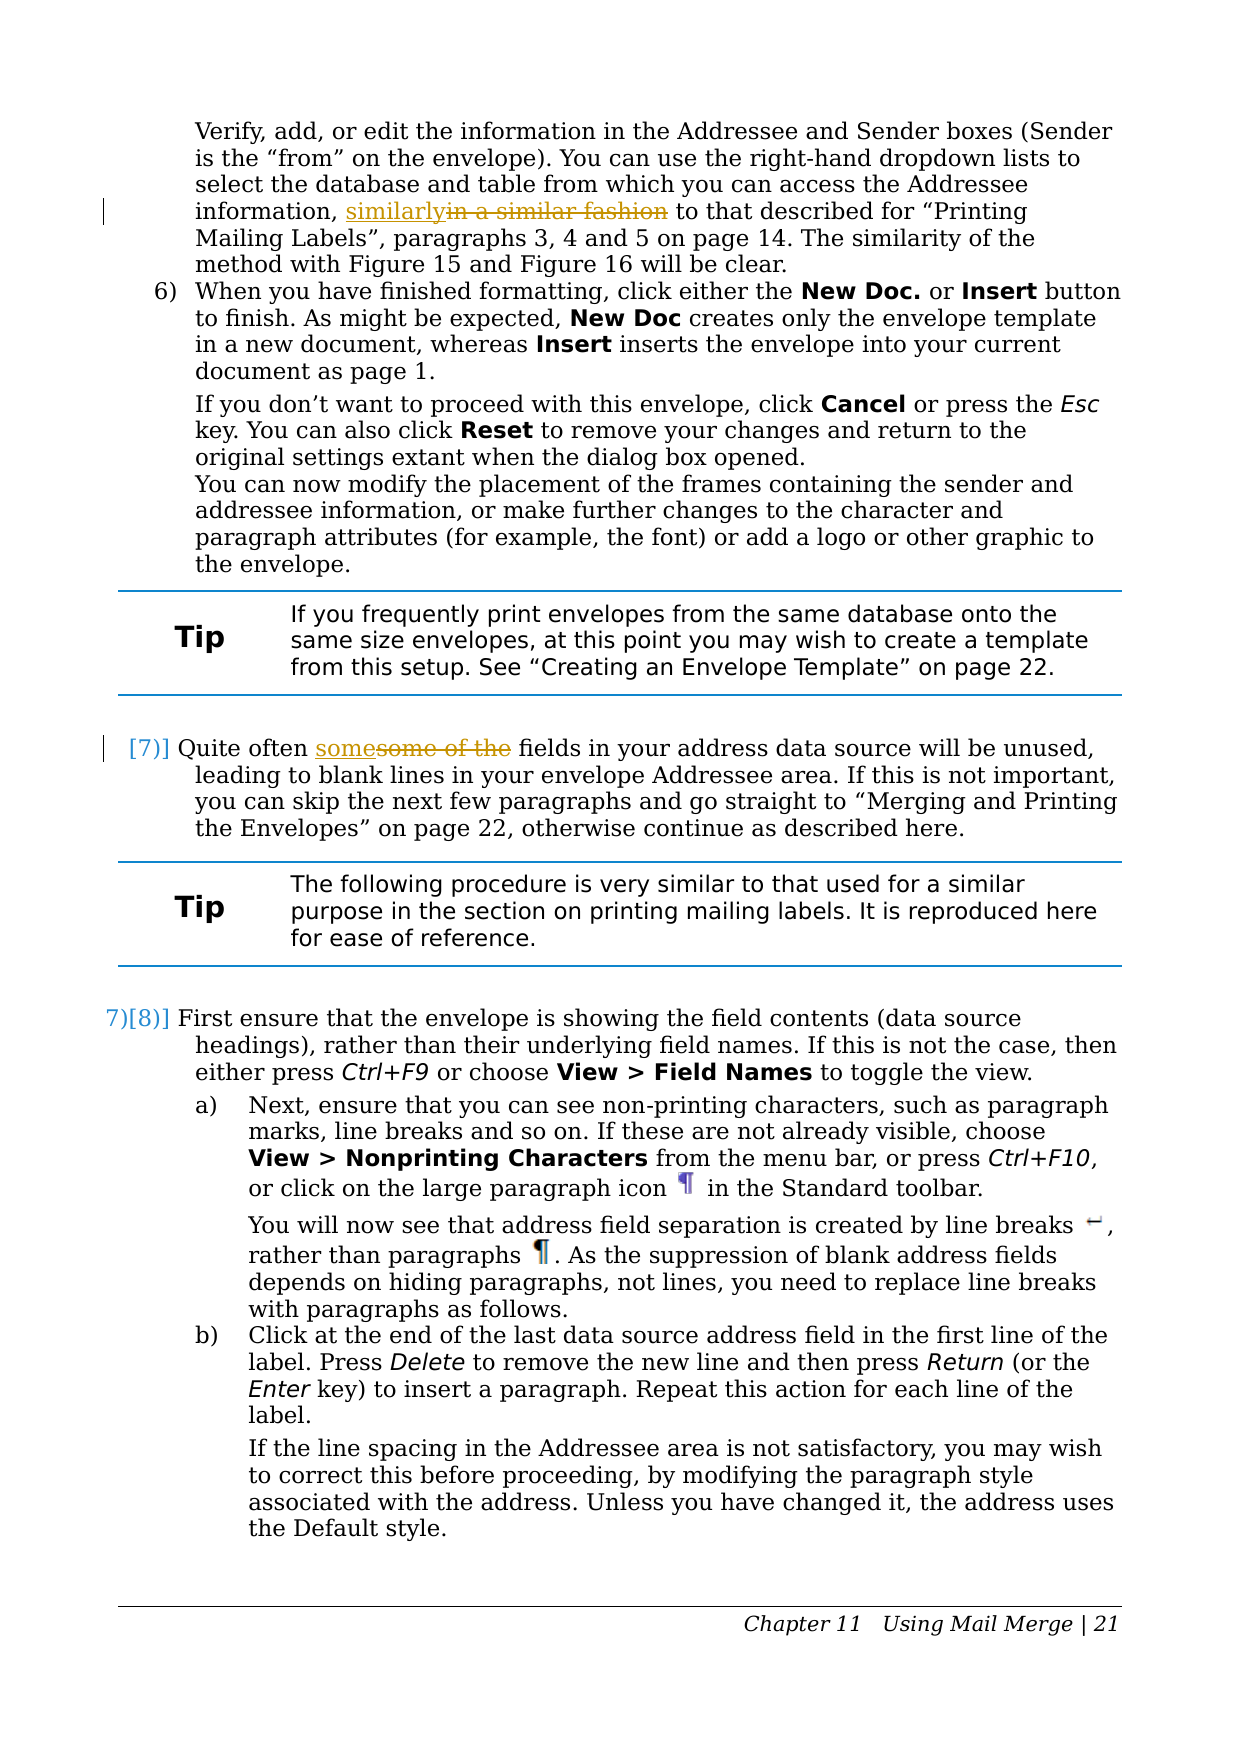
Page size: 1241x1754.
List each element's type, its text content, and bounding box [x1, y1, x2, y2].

picture [528, 1238, 554, 1264]
list First ensure that the envelope is showing the field contents (data source headings), rather than their underlying field names. If this is not the case, then either press Ctrl+F9 or choose View > Field Names to toggle the view. [177, 1006, 1122, 1086]
picture [1081, 1208, 1107, 1234]
list Quite often some fields in your address data source will be unused, leading to blank lines in your envelope Addressee area. If this is not important, you can skip the next few paragraphs and go straight to “Merging and pPrinting the eEnvelopes” on page 22, otherwise continue as described here. [177, 735, 1122, 842]
list If you don’t want to proceed with this envelope, click Cancel or press the Esc key. You can also click Reset to remove your changes and return to the original settings extant when the dialog box opened. [195, 391, 1122, 471]
list Click at the end of the last data source address field in the first line of the label. Press Delete to remove the new line and then press Return (or the Enter key) to insert a paragraph. Repeat this action for each line of the label. [195, 1323, 1122, 1429]
list You will now see that address field separation is created by line breaks , rather than paragraphs . As the suppression of blank address fields depends on hiding paragraphs, not lines, you need to replace line breaks with paragraphs as follows. [248, 1208, 1122, 1323]
list If the line spacing in the Addressee area is not satisfactory, you may wish to correct this before proceeding, by modifying the paragraph style associated with the address. Unless you have changed it, the address uses the Default style. [248, 1436, 1122, 1542]
list Verify, add, or edit the information in the Addressee and Sender boxes (Sender is the “from” on the envelope). You can use the right-hand dropdown lists to select the database and table from which you can access the Addressee information, similarly to that described for “Printing mMailing lLabels”, paragraphs 3, 4 and 5 on page 14. The similarity of the method with Figure 15 and Figure 16 will be clear. [195, 118, 1122, 278]
list Next, ensure that you can see non‑printing characters, such as paragraph marks, line breaks and so on. If these are not already visible, choose View > Nonprinting Characters from the menu bar, or press Ctrl+F10, or click on the large paragraph icon in the Standard toolbar. [195, 1092, 1122, 1202]
table_header The following procedure is very similar to that used for a similar purpose in the section on printing mailing labels. It is reproduced here for ease of reference. [281, 863, 1122, 964]
table_header Tip [118, 592, 281, 694]
table_header Tip [118, 863, 281, 964]
list When you have finished formatting, click either the New Doc. or Insert button to finish. As might be expected, New Doc creates only the envelope template in a new document, whereas Insert inserts the envelope into your current document as page 1. [177, 278, 1122, 385]
picture [674, 1171, 700, 1197]
table_header If you frequently print envelopes from the same database onto the same size envelopes, at this point you may wish to create a template from this setup. See “Creating an eEnvelope tTemplate” on page 22. [281, 592, 1122, 694]
list You can now modify the placement of the frames containing the sender and addressee information, or make further changes to the character and paragraph attributes (for example, the font) or add a logo or other graphic to the envelope. [195, 471, 1122, 578]
